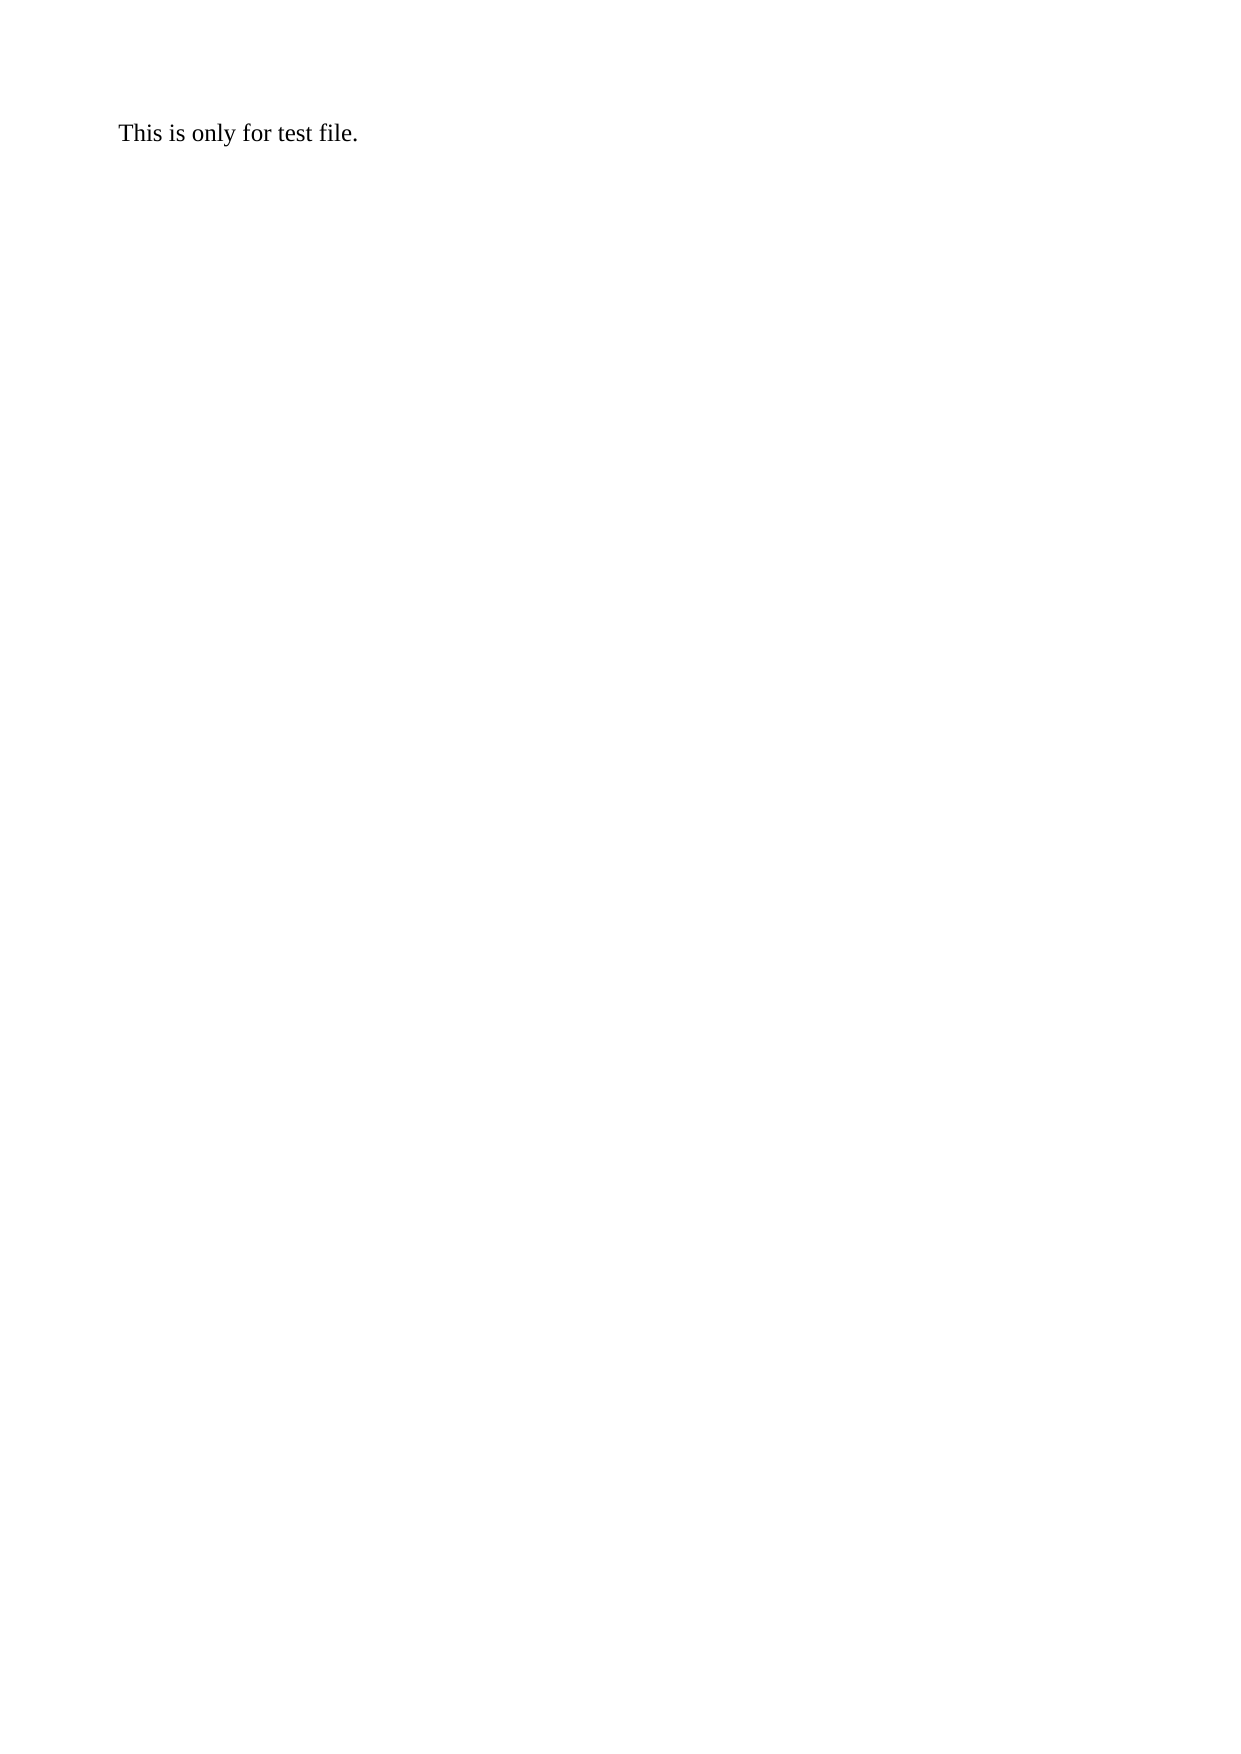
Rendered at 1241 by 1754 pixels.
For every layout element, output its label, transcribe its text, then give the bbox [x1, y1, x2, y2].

text This is only for test file. [118, 118, 1122, 147]
